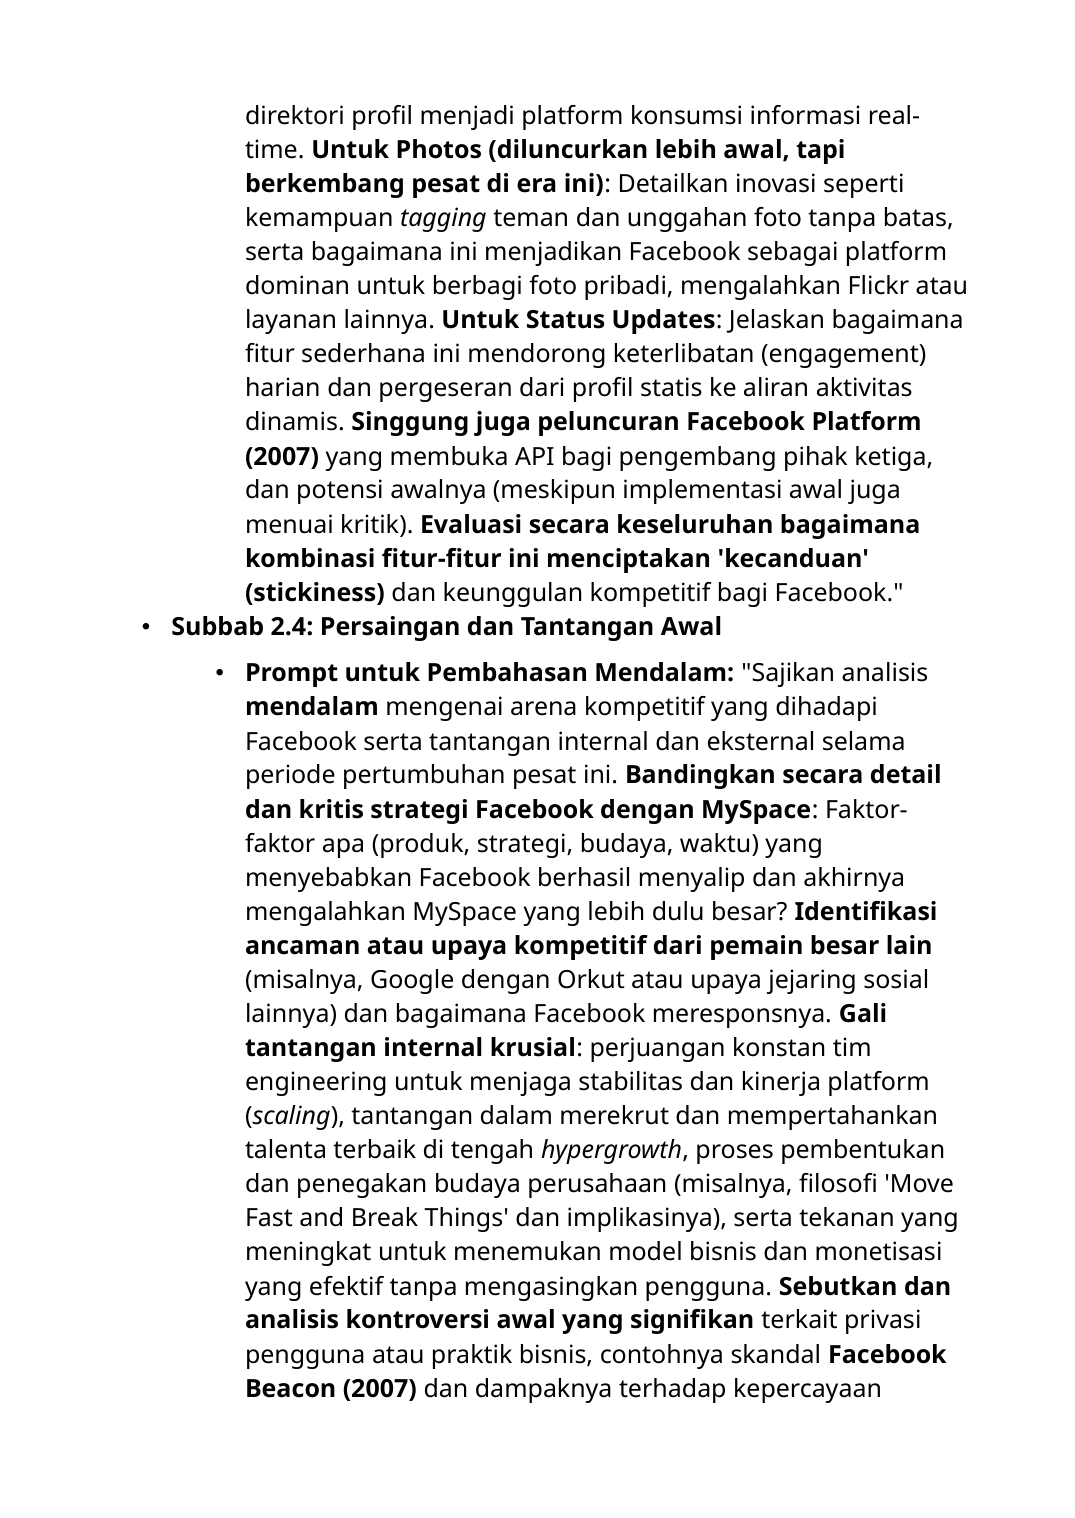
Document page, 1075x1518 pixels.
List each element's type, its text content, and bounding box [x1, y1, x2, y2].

list direktori profil menjadi platform konsumsi informasi real-time. Untuk Photos (diluncurkan lebih awal, tapi berkembang pesat di era ini): Detailkan inovasi seperti kemampuan tagging teman dan unggahan foto tanpa batas, serta bagaimana ini menjadikan Facebook sebagai platform dominan untuk berbagi foto pribadi, mengalahkan Flickr atau layanan lainnya. Untuk Status Updates: Jelaskan bagaimana fitur sederhana ini mendorong keterlibatan (engagement) harian dan pergeseran dari profil statis ke aliran aktivitas dinamis. Singgung juga peluncuran Facebook Platform (2007) yang membuka API bagi pengembang pihak ketiga, dan potensi awalnya (meskipun implementasi awal juga menuai kritik). Evaluasi secara keseluruhan bagaimana kombinasi fitur-fitur ini menciptakan 'kecanduan' (stickiness) dan keunggulan kompetitif bagi Facebook." [215, 97, 977, 608]
list Subbab 2.4: Persaingan dan Tantangan Awal [142, 608, 977, 642]
list Prompt untuk Pembahasan Mendalam: "Sajikan analisis mendalam mengenai arena kompetitif yang dihadapi Facebook serta tantangan internal dan eksternal selama periode pertumbuhan pesat ini. Bandingkan secara detail dan kritis strategi Facebook dengan MySpace: Faktor-faktor apa (produk, strategi, budaya, waktu) yang menyebabkan Facebook berhasil menyalip dan akhirnya mengalahkan MySpace yang lebih dulu besar? Identifikasi ancaman atau upaya kompetitif dari pemain besar lain (misalnya, Google dengan Orkut atau upaya jejaring sosial lainnya) dan bagaimana Facebook meresponsnya. Gali tantangan internal krusial: perjuangan konstan tim engineering untuk menjaga stabilitas dan kinerja platform (scaling), tantangan dalam merekrut dan mempertahankan talenta terbaik di tengah hypergrowth, proses pembentukan dan penegakan budaya perusahaan (misalnya, filosofi 'Move Fast and Break Things' dan implikasinya), serta tekanan yang meningkat untuk menemukan model bisnis dan monetisasi yang efektif tanpa mengasingkan pengguna. Sebutkan dan analisis kontroversi awal yang signifikan terkait privasi pengguna atau praktik bisnis, contohnya skandal Facebook Beacon (2007) dan dampaknya terhadap kepercayaan [215, 655, 977, 1404]
